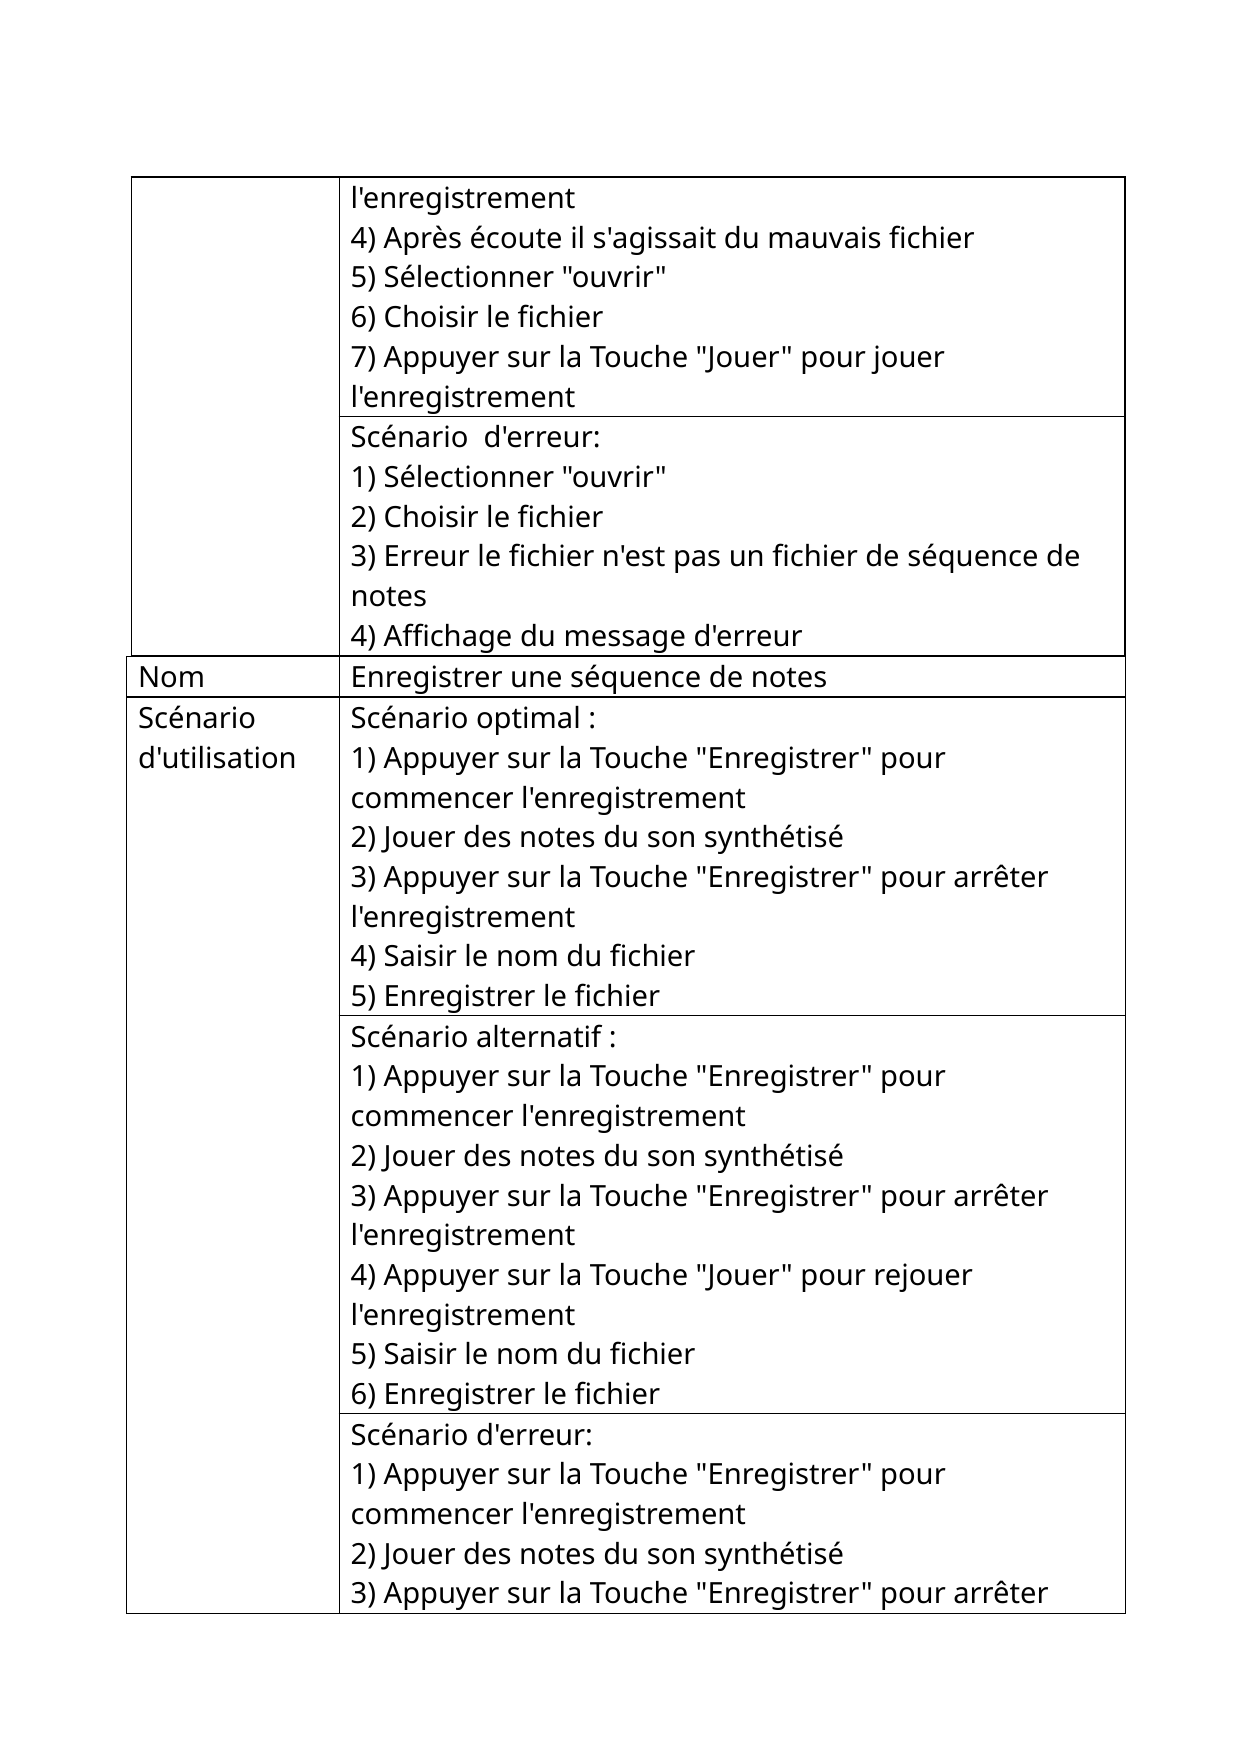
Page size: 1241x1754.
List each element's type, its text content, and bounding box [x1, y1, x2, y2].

table_header Nom [127, 657, 339, 696]
table_cell Scénario optimal : 1) Appuyer sur la Touche "Enregistrer" pour commencer l'enregistrement 2) Jouer des notes du son synthétisé 3) Appuyer sur la Touche "Enregistrer" pour arrêter l'enregistrement 4) Saisir le nom du fichier 5) Enregistrer le fichier [340, 698, 1125, 1015]
table_cell l'enregistrement 4) Après écoute il s'agissait du mauvais fichier 5) Sélectionner "ouvrir" 6) Choisir le fichier 7) Appuyer sur la Touche "Jouer" pour jouer l'enregistrement [340, 178, 1124, 416]
table_cell Scénario alternatif : 1) Appuyer sur la Touche "Enregistrer" pour commencer l'enregistrement 2) Jouer des notes du son synthétisé 3) Appuyer sur la Touche "Enregistrer" pour arrêter l'enregistrement 4) Appuyer sur la Touche "Jouer" pour rejouer l'enregistrement 5) Saisir le nom du fichier 6) Enregistrer le fichier [340, 1016, 1125, 1413]
table_cell [132, 178, 339, 655]
table_cell Scénario d'utilisation [127, 698, 339, 1612]
table_header Enregistrer une séquence de notes [340, 657, 1125, 696]
table_cell Scénario d'erreur: 1) Appuyer sur la Touche "Enregistrer" pour commencer l'enregistrement 2) Jouer des notes du son synthétisé 3) Appuyer sur la Touche "Enregistrer" pour arrêter [340, 1414, 1125, 1612]
table_cell Scénario d'erreur: 1) Sélectionner "ouvrir" 2) Choisir le fichier 3) Erreur le fichier n'est pas un fichier de séquence de notes 4) Affichage du message d'erreur [340, 417, 1124, 655]
